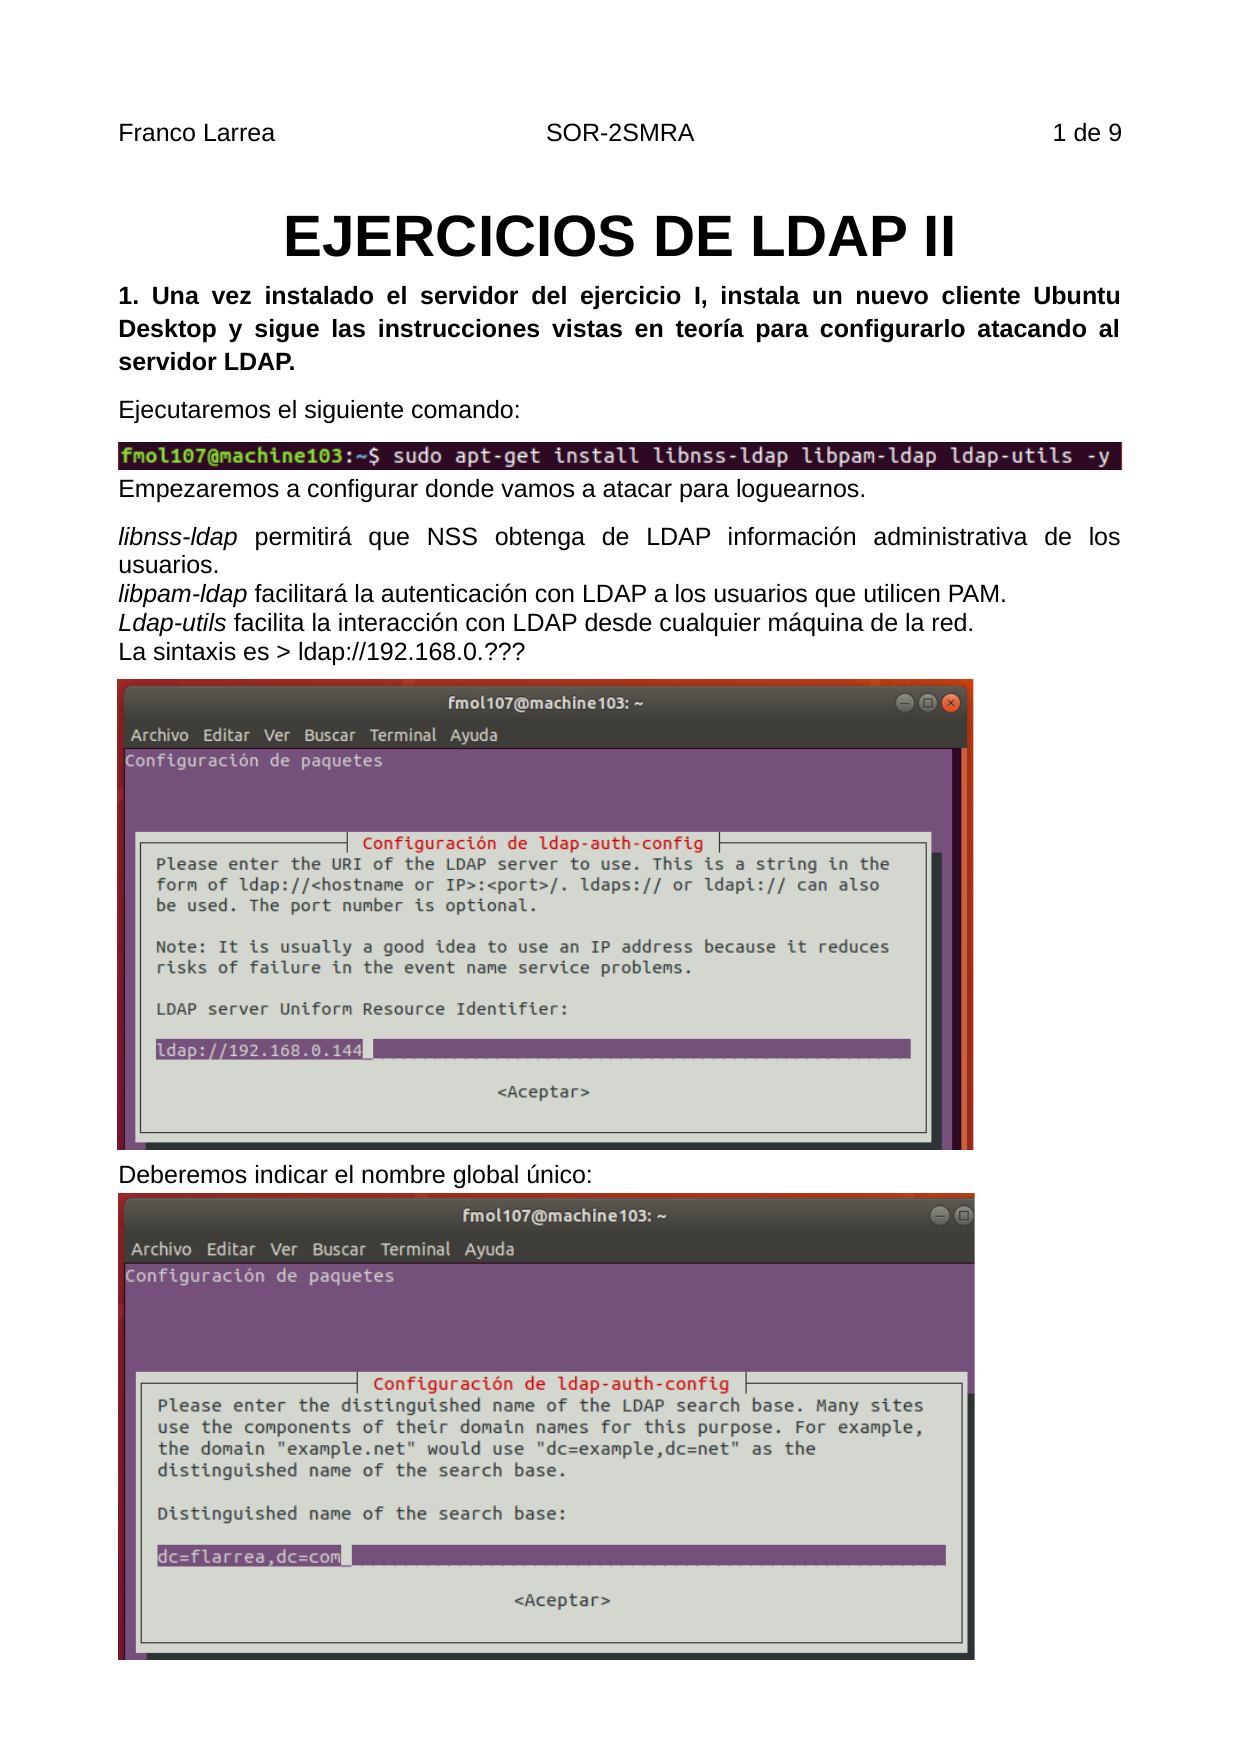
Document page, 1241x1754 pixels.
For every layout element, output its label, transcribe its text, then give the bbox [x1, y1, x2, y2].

text libpam-ldap facilitará la autenticación con LDAP a los usuarios que utilicen PAM. [118, 579, 1122, 608]
text Empezaremos a configurar donde vamos a atacar para loguearnos. [118, 470, 1122, 503]
picture [117, 679, 974, 1150]
picture [118, 442, 1123, 470]
text Ldap-utils facilita la interacción con LDAP desde cualquier máquina de la red. [118, 608, 1122, 636]
picture [118, 1193, 975, 1660]
text Deberemos indicar el nombre global único: [118, 1160, 1122, 1189]
text La sintaxis es > ldap://192.168.0.??? [118, 636, 1122, 665]
text 1. Una vez instalado el servidor del ejercicio I, instala un nuevo cliente Ubuntu Desktop y sigue las instrucciones vistas en teoría para configurarlo atacando al servidor LDAP. [118, 281, 1122, 376]
text libnss-ldap permitirá que NSS obtenga de LDAP información administrativa de los usuarios. [118, 521, 1122, 579]
title EJERCICIOS DE LDAP II [118, 201, 1122, 268]
text Ejecutaremos el siguiente comando: [118, 394, 1122, 423]
